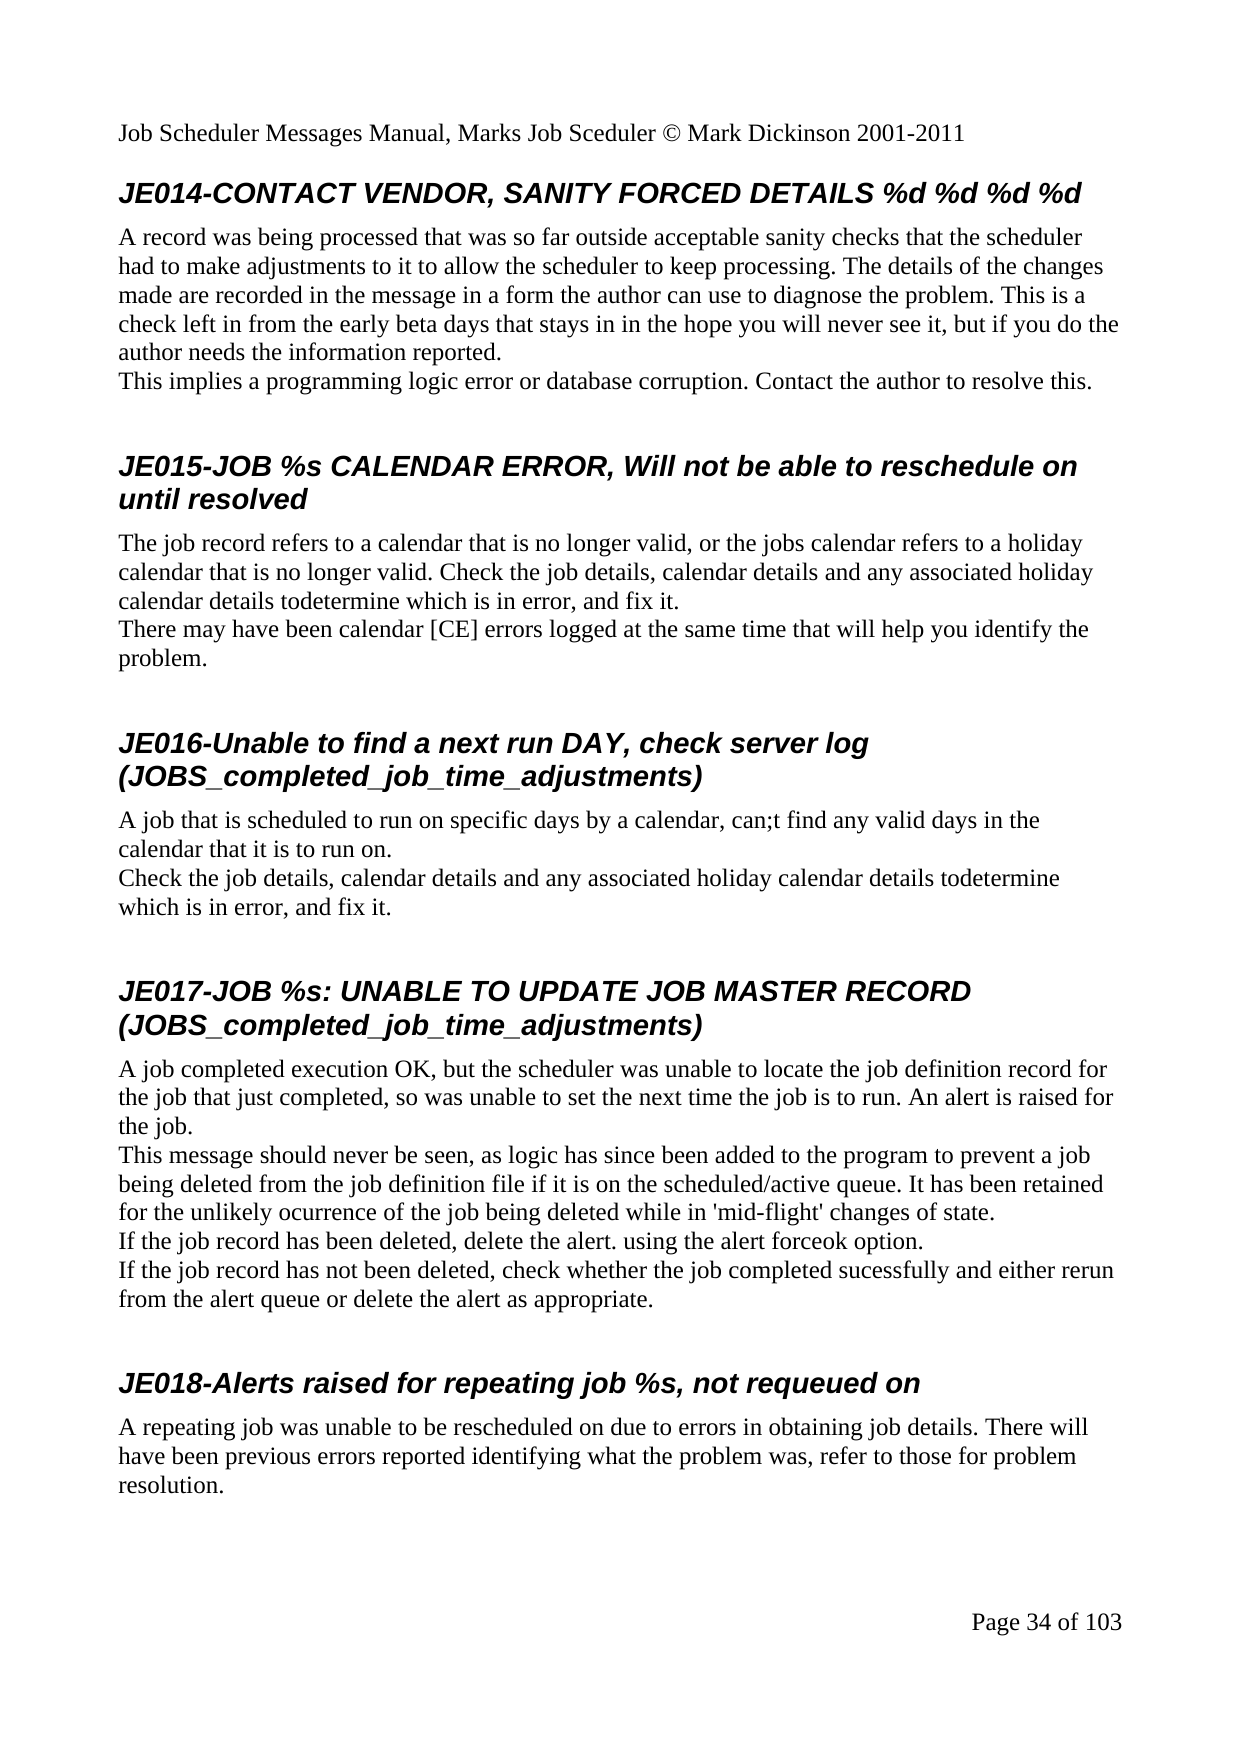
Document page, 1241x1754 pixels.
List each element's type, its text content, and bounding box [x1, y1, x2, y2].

text A record was being processed that was so far outside acceptable sanity checks that the scheduler had to make adjustments to it to allow the scheduler to keep processing. The details of the changes made are recorded in the message in a form the author can use to diagnose the problem. This is a check left in from the early beta days that stays in in the hope you will never see it, but if you do the author needs the information reported. [118, 222, 1122, 366]
subtitle JE015-JOB %s CALENDAR ERROR, Will not be able to reschedule on until resolved [118, 449, 1122, 516]
text A job that is scheduled to run on specific days by a calendar, can;t find any valid days in the calendar that it is to run on. [118, 805, 1122, 863]
text There may have been calendar [CE] errors logged at the same time that will help you identify the problem. [118, 614, 1122, 672]
text The job record refers to a calendar that is no longer valid, or the jobs calendar refers to a holiday calendar that is no longer valid. Check the job details, calendar details and any associated holiday calendar details todetermine which is in error, and fix it. [118, 528, 1122, 614]
text This implies a programming logic error or database corruption. Contact the author to resolve this. [118, 366, 1122, 395]
subtitle JE018-Alerts raised for repeating job %s, not requeued on [118, 1366, 1122, 1400]
text A repeating job was unable to be rescheduled on due to errors in obtaining job details. There will have been previous errors reported identifying what the problem was, refer to those for problem resolution. [118, 1412, 1122, 1498]
text If the job record has not been deleted, check whether the job completed sucessfully and either rerun from the alert queue or delete the alert as appropriate. [118, 1255, 1122, 1312]
text A job completed execution OK, but the scheduler was unable to locate the job definition record for the job that just completed, so was unable to set the next time the job is to run. An alert is raised for the job. [118, 1054, 1122, 1140]
subtitle JE014-CONTACT VENDOR, SANITY FORCED DETAILS %d %d %d %d [118, 176, 1122, 210]
text This message should never be seen, as logic has since been added to the program to prevent a job being deleted from the job definition file if it is on the scheduled/active queue. It has been retained for the unlikely ocurrence of the job being deleted while in 'mid-flight' changes of state. [118, 1140, 1122, 1226]
text Check the job details, calendar details and any associated holiday calendar details todetermine which is in error, and fix it. [118, 863, 1122, 920]
subtitle JE017-JOB %s: UNABLE TO UPDATE JOB MASTER RECORD (JOBS_completed_job_time_adjustments) [118, 974, 1122, 1041]
subtitle JE016-Unable to find a next run DAY, check server log (JOBS_completed_job_time_adjustments) [118, 726, 1122, 793]
text If the job record has been deleted, delete the alert. using the alert forceok option. [118, 1226, 1122, 1255]
